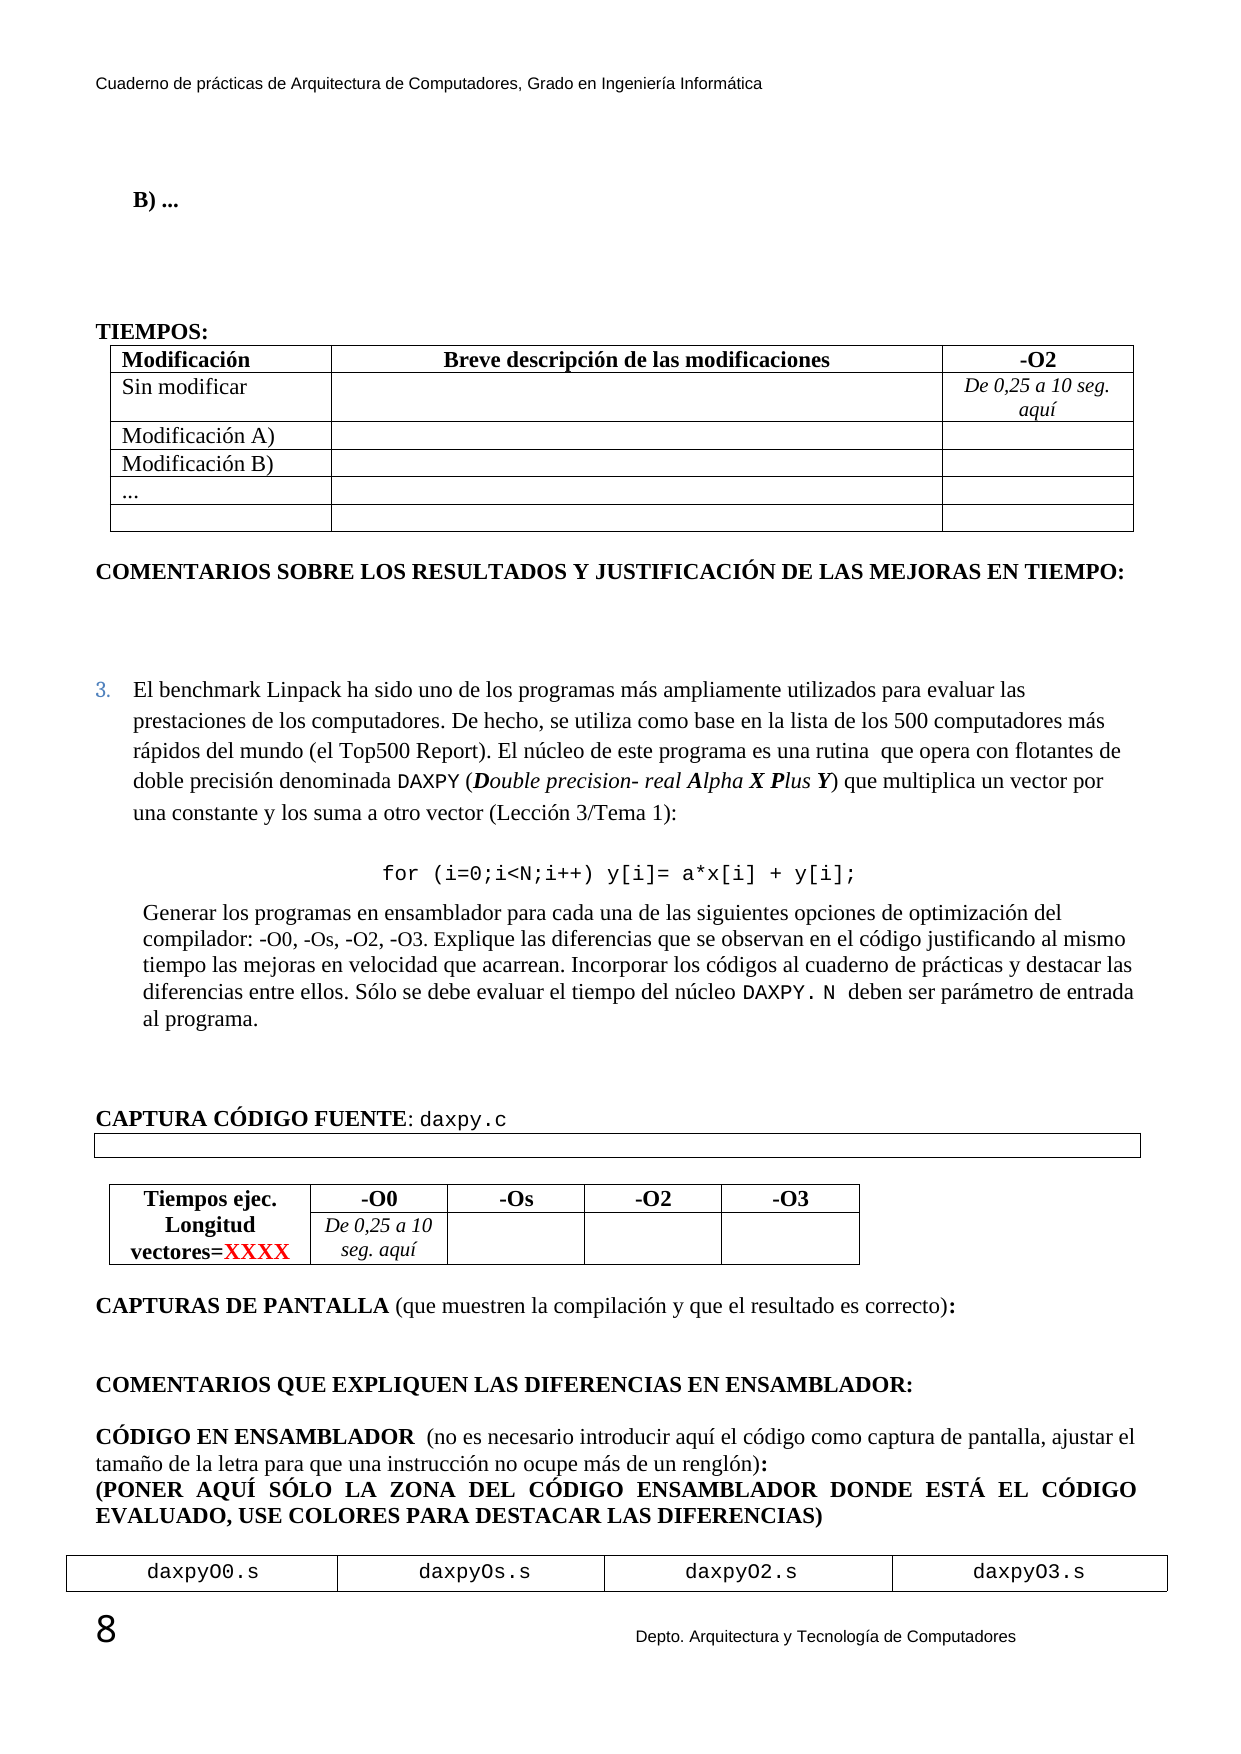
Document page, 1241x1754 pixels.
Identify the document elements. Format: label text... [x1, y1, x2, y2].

table_cell [332, 505, 942, 531]
table_header -O3 [722, 1185, 859, 1212]
text CAPTURAS DE PANTALLA (que muestren la compilación y que el resultado es correcto): [95, 1292, 1137, 1318]
table_header Breve descripción de las modificaciones [332, 346, 942, 372]
table_header daxpyO3.s [893, 1556, 1167, 1591]
table_header -Os [448, 1185, 584, 1212]
table_cell [585, 1213, 721, 1264]
table_cell [332, 450, 942, 476]
table_header -O2 [585, 1185, 721, 1212]
table_cell De 0,25 a 10 seg. aquí [311, 1213, 447, 1264]
table_cell Modificación B) [111, 450, 331, 476]
table_cell Sin modificar [111, 373, 331, 421]
list B) ... [133, 187, 1137, 213]
table_cell [943, 450, 1133, 476]
table_header daxpyOs.s [338, 1556, 604, 1591]
table_cell [943, 505, 1133, 531]
table_cell [943, 422, 1133, 449]
table_header Modificación [111, 346, 331, 372]
list El benchmark Linpack ha sido uno de los programas más ampliamente utilizados para evaluar las prestaciones de los computadores. De hecho, se utiliza como base en la lista de los 500 computadores más rápidos del mundo (el Top500 Report). El núcleo de este programa es una rutina que opera con flotantes de doble precisión denominada DAXPY (Double precision- real Alpha X Plus Y) que multiplica un vector por una constante y los suma a otro vector (Lección 3/Tema 1): [95, 676, 1137, 825]
table_cell [722, 1213, 859, 1264]
table_cell [448, 1213, 584, 1264]
list Generar los programas en ensamblador para cada una de las siguientes opciones de optimización del compilador: -O0, -Os, -O2, -O3. Explique las diferencias que se observan en el código justificando al mismo tiempo las mejoras en velocidad que acarrean. Incorporar los códigos al cuaderno de prácticas y destacar las diferencias entre ellos. Sólo se debe evaluar el tiempo del núcleo DAXPY. N deben ser parámetro de entrada al programa. [143, 899, 1137, 1032]
table_header daxpyO2.s [605, 1556, 892, 1591]
text CAPTURA CÓDIGO FUENTE: daxpy.c [95, 1105, 1137, 1132]
text COMENTARIOS SOBRE LOS RESULTADOS Y JUSTIFICACIÓN DE LAS MEJORAS EN TIEMPO: [95, 558, 1137, 584]
table_cell [332, 477, 942, 503]
list for (i=0;i<N;i++) y[i]= a*x[i] + y[i]; [101, 862, 1137, 886]
table_cell [943, 477, 1133, 503]
text (PONER AQUÍ SÓLO LA ZONA DEL CÓDIGO ENSAMBLADOR DONDE ESTÁ EL CÓDIGO EVALUADO, USE COLORES PARA DESTACAR LAS DIFERENCIAS) [95, 1476, 1137, 1529]
table_cell Modificación A) [111, 422, 331, 449]
table_header daxpyO0.s [67, 1556, 337, 1591]
table_cell ... [111, 477, 331, 503]
table_cell [332, 373, 942, 421]
table_cell [111, 505, 331, 531]
table_header [95, 1134, 1140, 1157]
text TIEMPOS: [95, 318, 1137, 345]
table_header -O2 [943, 346, 1133, 372]
table_header Tiempos ejec. Longitud vectores=XXXX [110, 1185, 310, 1264]
table_cell De 0,25 a 10 seg. aquí [943, 373, 1133, 421]
text COMENTARIOS QUE EXPLIQUEN LAS DIFERENCIAS EN ENSAMBLADOR: [95, 1371, 1137, 1397]
table_header -O0 [311, 1185, 447, 1212]
text CÓDIGO EN ENSAMBLADOR (no es necesario introducir aquí el código como captura de pantalla, ajustar el tamaño de la letra para que una instrucción no ocupe más de un renglón): [95, 1423, 1137, 1476]
table_cell [332, 422, 942, 449]
